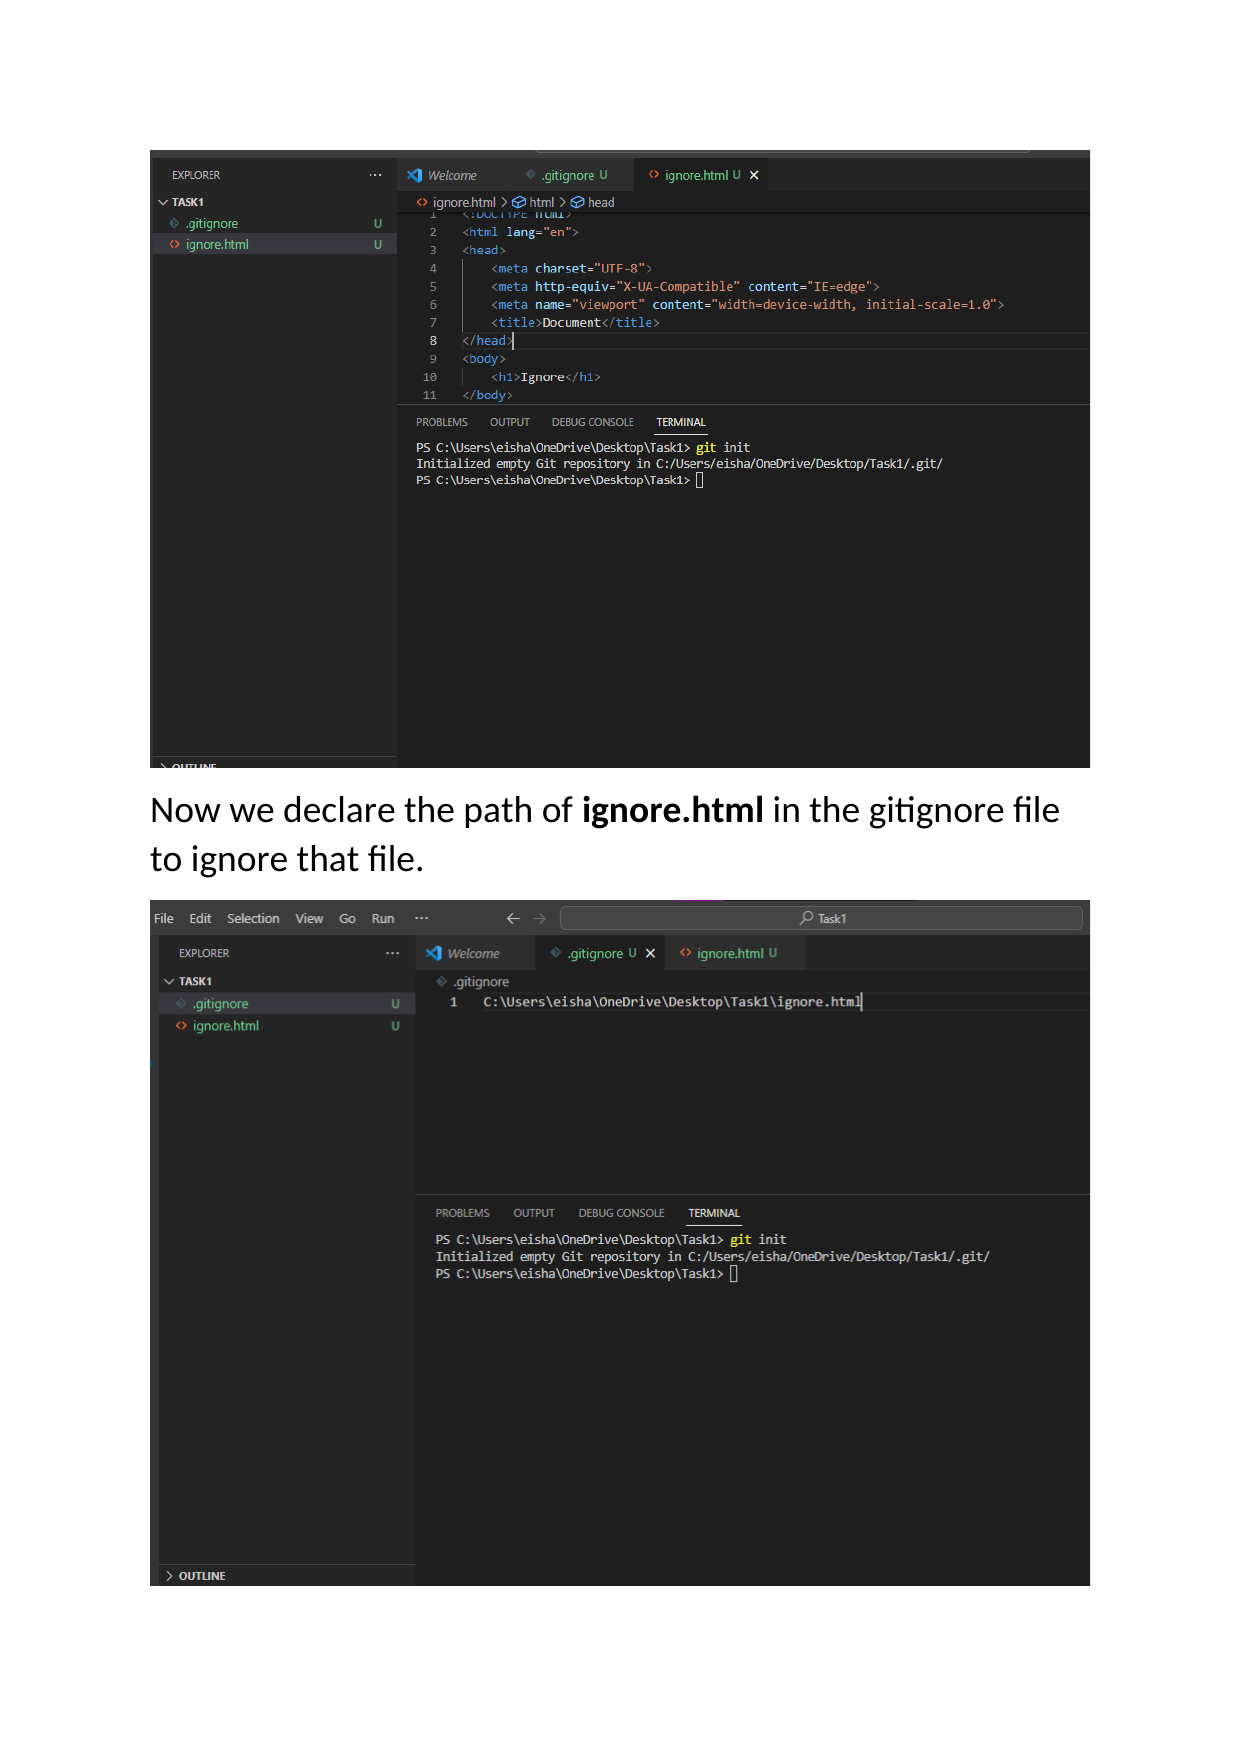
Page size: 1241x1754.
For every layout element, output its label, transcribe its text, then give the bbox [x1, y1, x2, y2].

text Now we declare the path of ignore.html in the gitignore file to ignore that file. [150, 786, 1090, 881]
